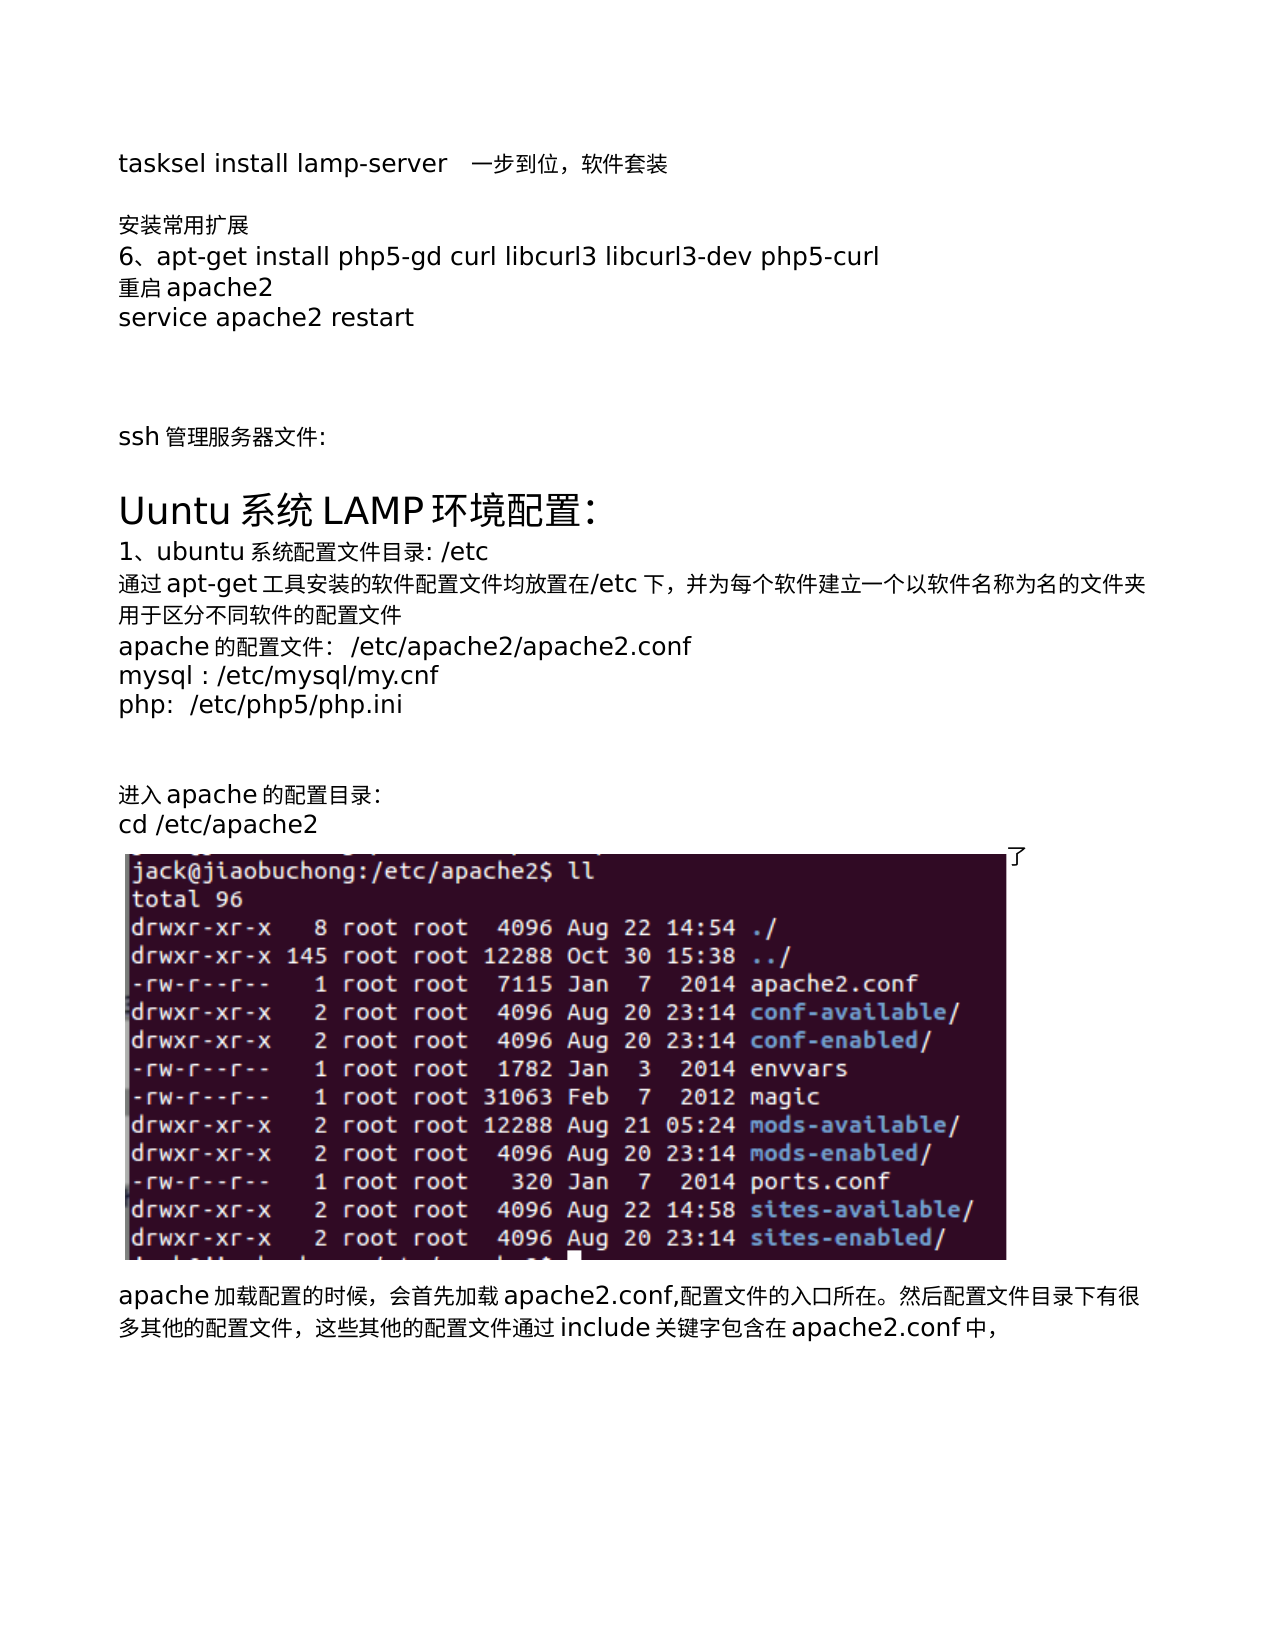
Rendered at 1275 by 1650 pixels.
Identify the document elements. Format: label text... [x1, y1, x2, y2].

text cd /etc/apache2 [118, 810, 1157, 839]
text apache加载配置的时候，会首先加载apache2.conf,配置文件的入口所在。然后配置文件目录下有很多其他的配置文件，这些其他的配置文件通过include关键字包含在apache2.conf中， [118, 1279, 1157, 1342]
text Uuntu系统LAMP环境配置： [118, 481, 1157, 535]
text 通过apt-get工具安装的软件配置文件均放置在/etc下，并为每个软件建立一个以软件名称为名的文件夹用于区分不同软件的配置文件 [118, 567, 1157, 630]
text apache的配置文件： /etc/apache2/apache2.conf [118, 630, 1157, 662]
text 了 [118, 839, 1157, 871]
text 6、apt-get install php5-gd curl libcurl3 libcurl3-dev php5-curl [118, 240, 1157, 271]
text 安装常用扩展 [118, 208, 1157, 240]
text service apache2 restart [118, 303, 1157, 332]
text ssh管理服务器文件: [118, 420, 1157, 451]
text mysql : /etc/mysql/my.cnf [118, 662, 1157, 691]
text tasksel install lamp-server 一步到位，软件套装 [118, 147, 1157, 179]
text 重启apache2 [118, 271, 1157, 303]
picture [125, 854, 1007, 1260]
text php: /etc/php5/php.ini [118, 691, 1157, 720]
text 1、ubuntu系统配置文件目录: /etc [118, 535, 1157, 567]
text 进入apache的配置目录： [118, 778, 1157, 810]
